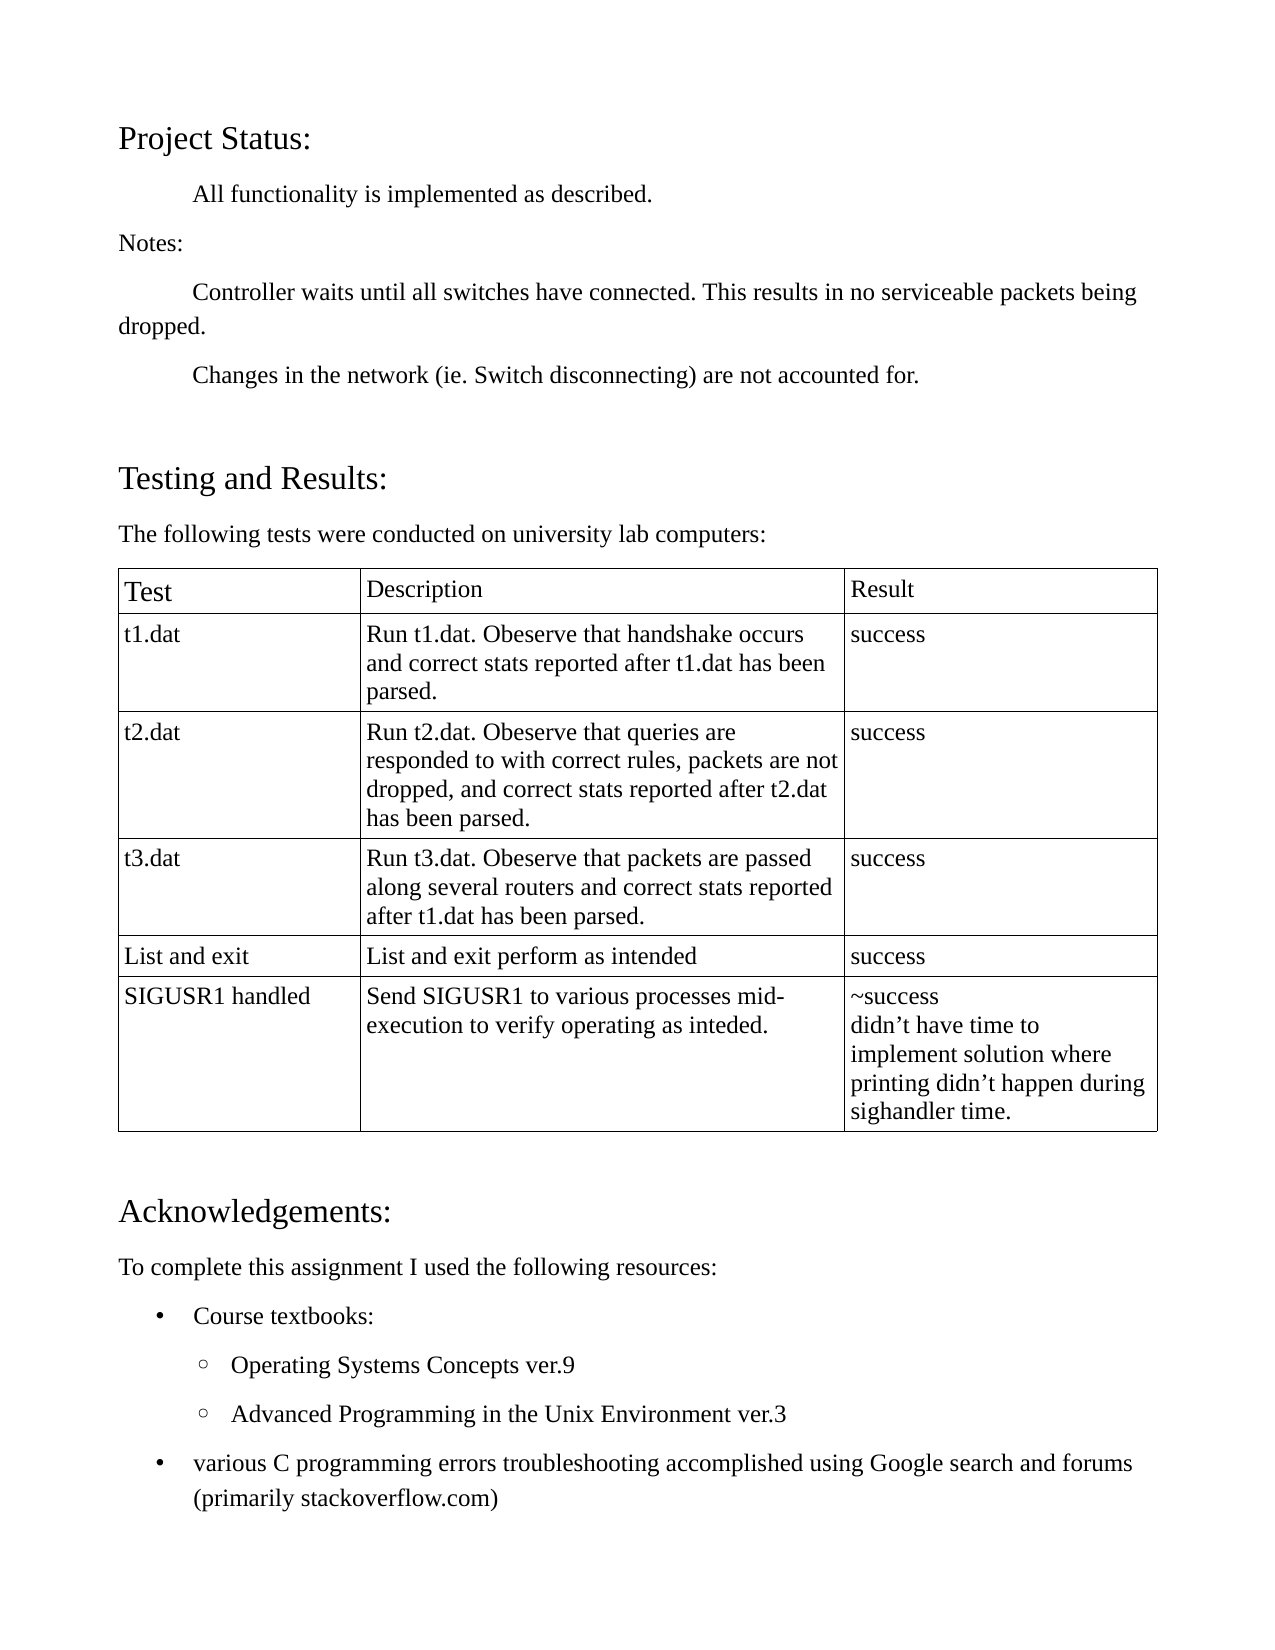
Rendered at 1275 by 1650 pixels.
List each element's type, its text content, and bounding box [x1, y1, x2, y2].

table_cell ~success didn’t have time to implement solution where printing didn’t happen during sighandler time. [845, 977, 1157, 1131]
text Project Status: [118, 118, 1157, 156]
list various C programming errors troubleshooting accomplished using Google search and forums (primarily stackoverflow.com) [156, 1448, 1157, 1512]
table_cell Run t3.dat. Obeserve that packets are passed along several routers and correct stats reported after t1.dat has been parsed. [361, 839, 844, 935]
list Course textbooks: [156, 1301, 1157, 1330]
text Notes: [118, 228, 1157, 256]
table_cell success [845, 936, 1157, 976]
text Changes in the network (ie. Switch disconnecting) are not accounted for. [118, 360, 1157, 389]
table_header Result [845, 569, 1157, 613]
table_cell success [845, 614, 1157, 711]
text Acknowledgements: [118, 1192, 1157, 1230]
text To complete this assignment I used the following resources: [118, 1252, 1157, 1281]
list Advanced Programming in the Unix Environment ver.3 [193, 1399, 1157, 1428]
text The following tests were conducted on university lab computers: [118, 519, 1157, 548]
list Operating Systems Concepts ver.9 [193, 1350, 1157, 1379]
table_cell List and exit perform as intended [361, 936, 844, 976]
table_cell success [845, 712, 1157, 837]
table_cell t2.dat [119, 712, 360, 837]
table_cell Run t2.dat. Obeserve that queries are responded to with correct rules, packets are not dropped, and correct stats reported after t2.dat has been parsed. [361, 712, 844, 837]
text Testing and Results: [118, 458, 1157, 497]
table_cell SIGUSR1 handled [119, 977, 360, 1131]
text Controller waits until all switches have connected. This results in no serviceable packets being dropped. [118, 277, 1157, 340]
table_cell t1.dat [119, 614, 360, 711]
table_cell success [845, 839, 1157, 935]
table_header Test [119, 569, 360, 613]
table_header Description [361, 569, 844, 613]
table_cell List and exit [119, 936, 360, 976]
table_cell Run t1.dat. Obeserve that handshake occurs and correct stats reported after t1.dat has been parsed. [361, 614, 844, 711]
table_cell t3.dat [119, 839, 360, 935]
table_cell Send SIGUSR1 to various processes mid-execution to verify operating as inteded. [361, 977, 844, 1131]
text All functionality is implemented as described. [118, 179, 1157, 207]
